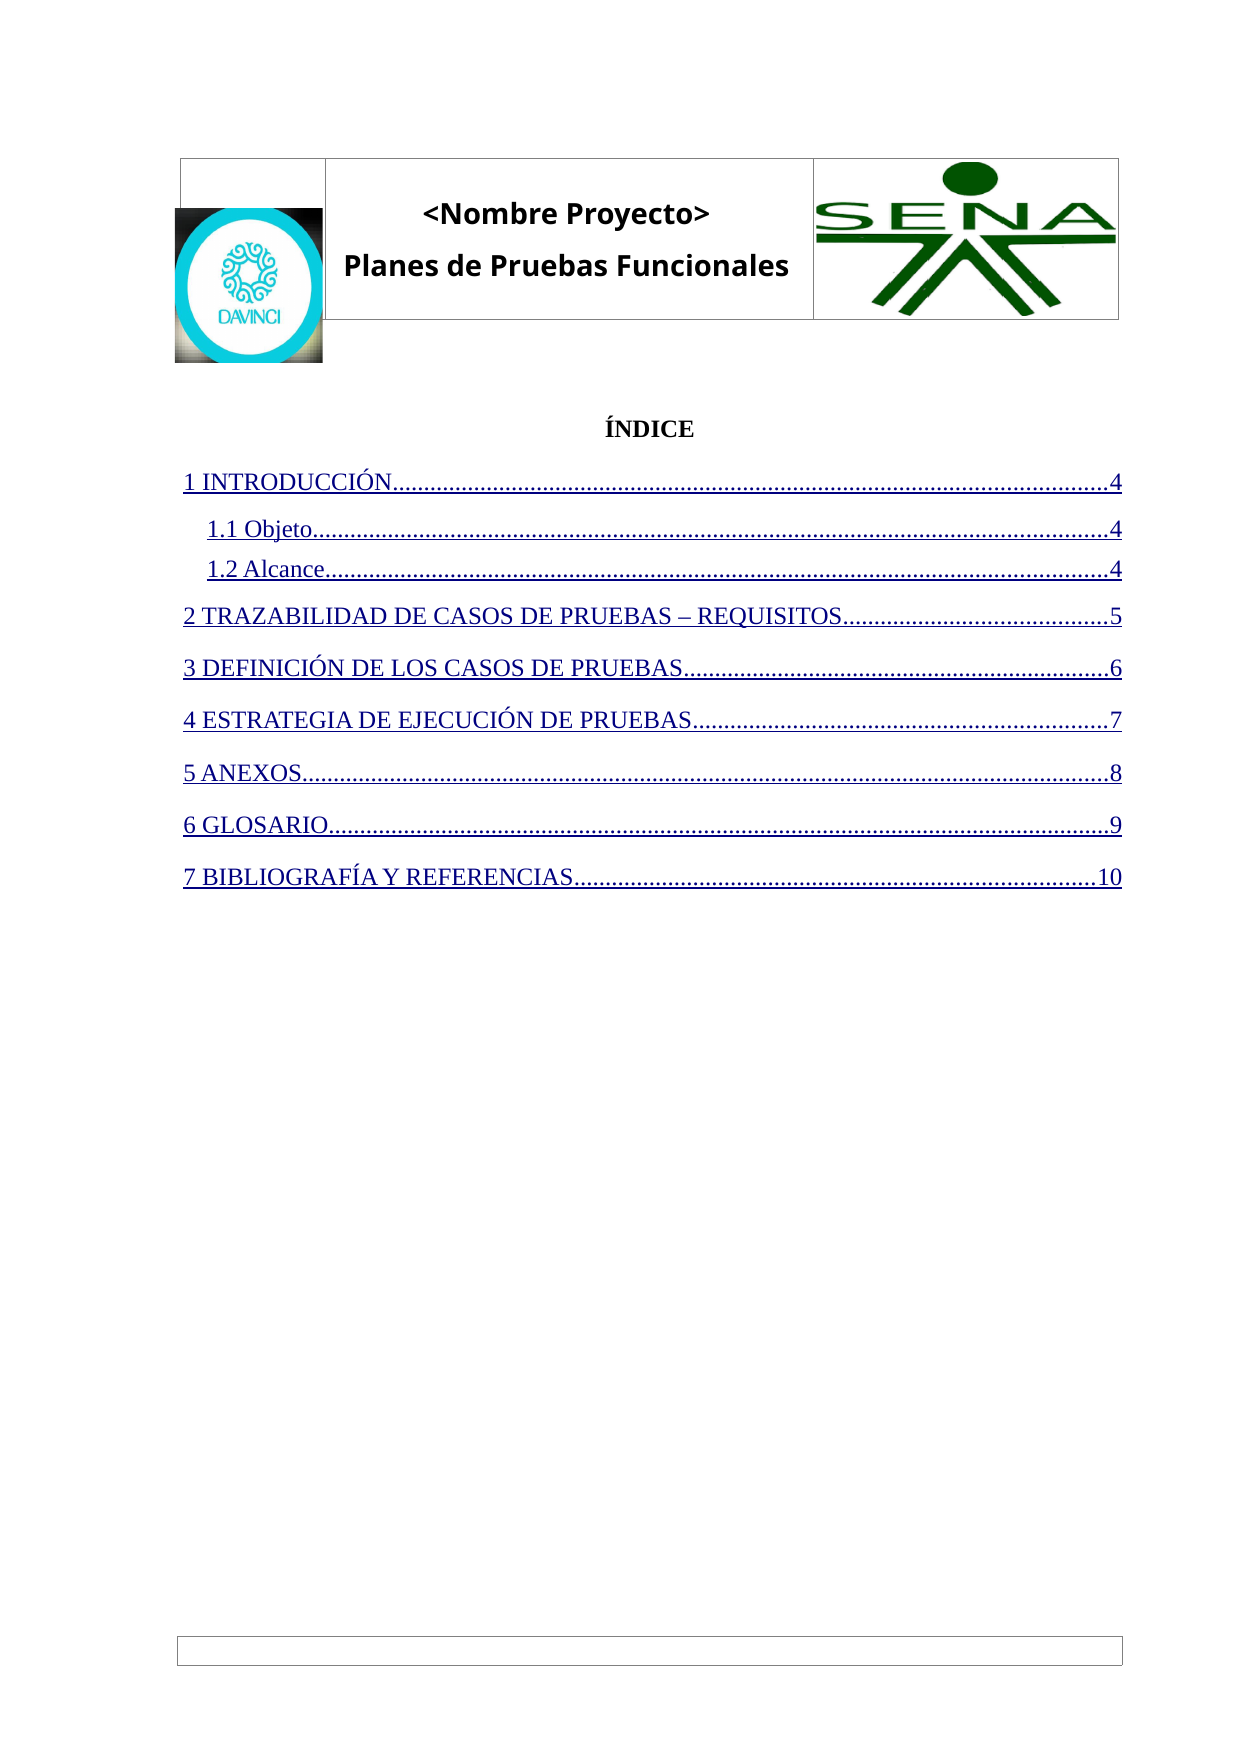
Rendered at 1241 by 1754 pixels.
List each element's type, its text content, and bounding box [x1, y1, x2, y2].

subtitle ÍNDICE [177, 414, 1122, 443]
text 7 BIBLIOGRAFÍA Y REFERENCIAS 10 [183, 862, 1122, 887]
text 1 INTRODUCCIÓN 4 [183, 467, 1122, 492]
text 3 DEFINICIÓN DE LOS CASOS DE PRUEBAS 6 [183, 653, 1122, 678]
text 1.1 Objeto 4 [207, 514, 1122, 539]
text 5 ANEXOS 8 [183, 758, 1122, 783]
text 1.2 Alcance 4 [207, 554, 1122, 579]
text 4 ESTRATEGIA DE EJECUCIÓN DE PRUEBAS 7 [183, 706, 1122, 731]
text 2 TRAZABILIDAD DE CASOS DE PRUEBAS – REQUISITOS 5 [183, 601, 1122, 626]
text 6 GLOSARIO 9 [183, 810, 1122, 835]
